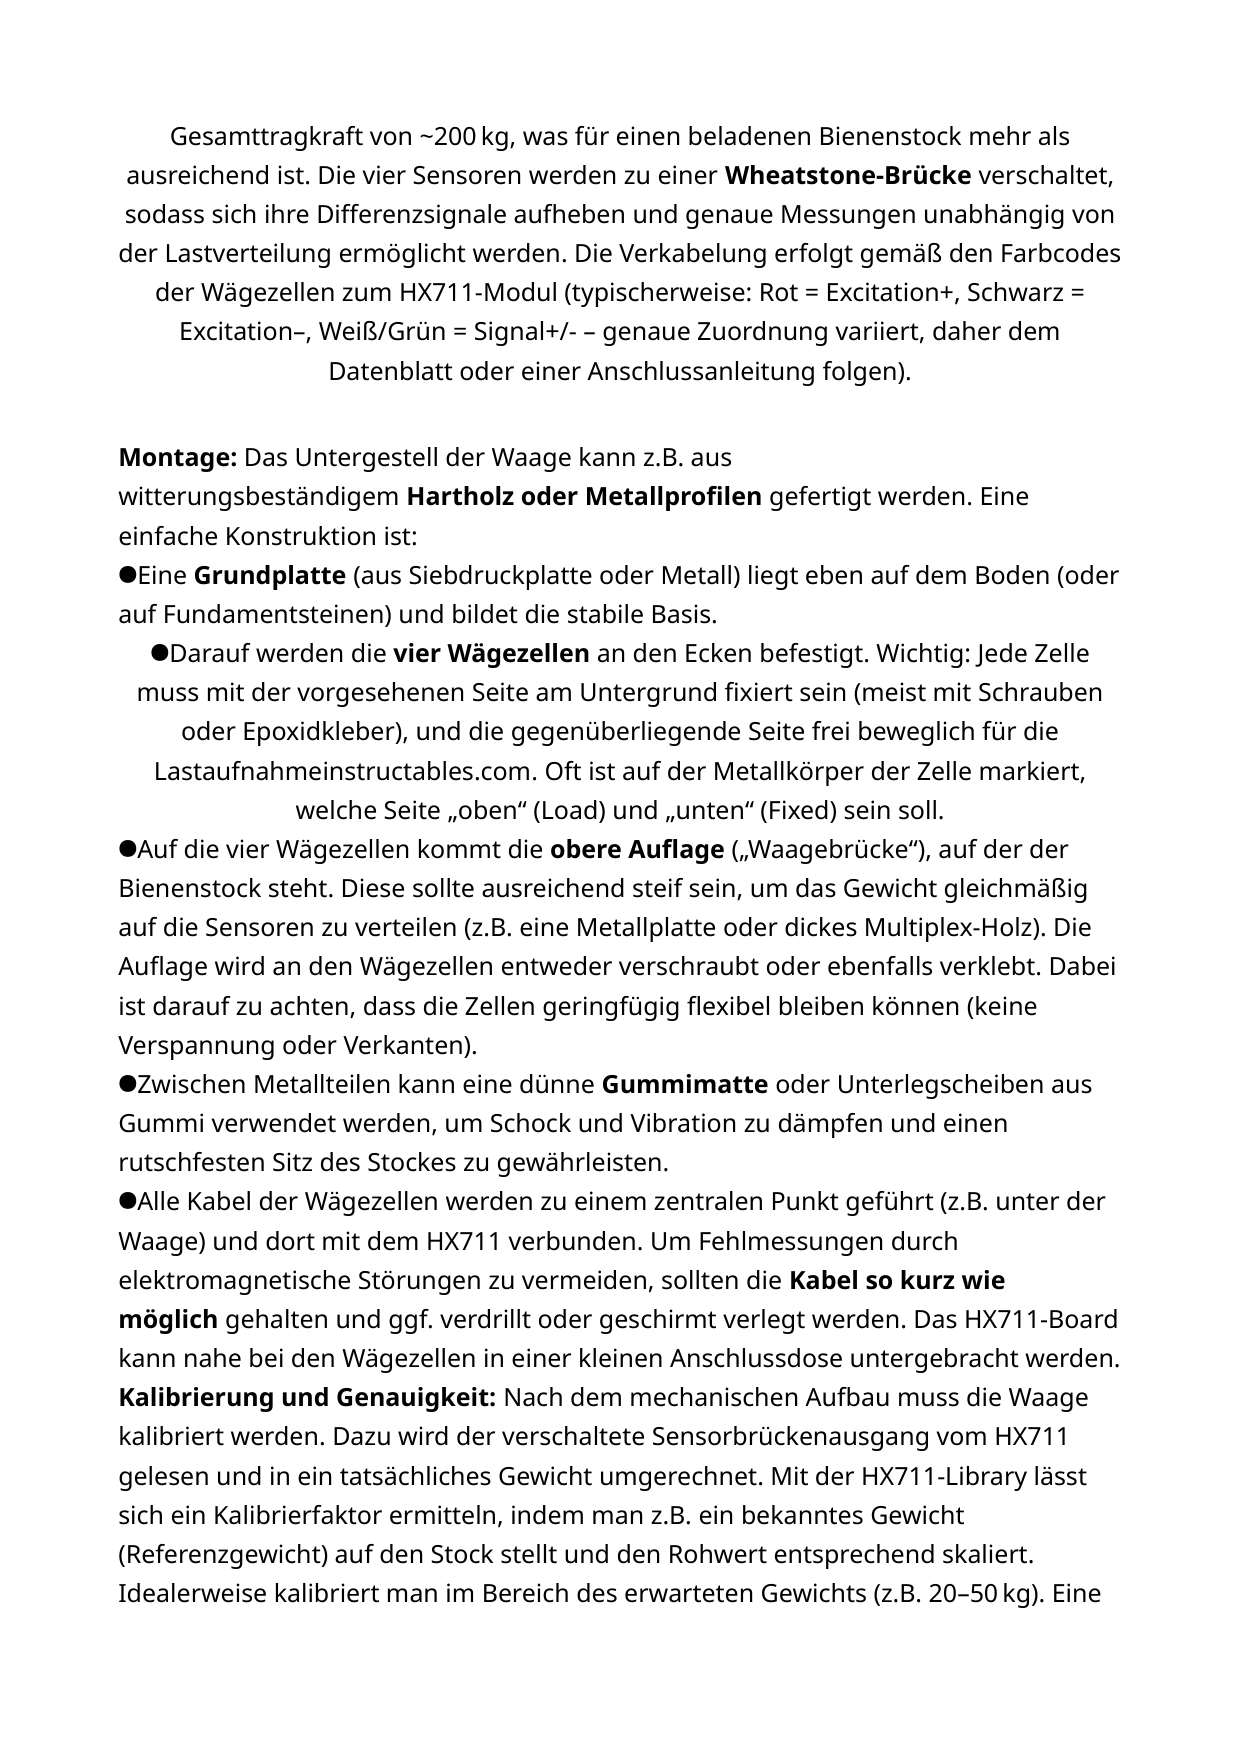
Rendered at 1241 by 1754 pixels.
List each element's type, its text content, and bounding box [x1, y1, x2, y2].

list Alle Kabel der Wägezellen werden zu einem zentralen Punkt geführt (z.B. unter der Waage) und dort mit dem HX711 verbunden. Um Fehlmessungen durch elektromagnetische Störungen zu vermeiden, sollten die Kabel so kurz wie möglich gehalten und ggf. verdrillt oder geschirmt verlegt werden. Das HX711-Board kann nahe bei den Wägezellen in einer kleinen Anschlussdose untergebracht werden. [118, 1184, 1122, 1375]
list Eine Grundplatte (aus Siebdruckplatte oder Metall) liegt eben auf dem Boden (oder auf Fundamentsteinen) und bildet die stabile Basis. [118, 557, 1122, 631]
list Zwischen Metallteilen kann eine dünne Gummimatte oder Unterlegscheiben aus Gummi verwendet werden, um Schock und Vibration zu dämpfen und einen rutschfesten Sitz des Stockes zu gewährleisten. [118, 1067, 1122, 1179]
list Auf die vier Wägezellen kommt die obere Auflage („Waagebrücke“), auf der der Bienenstock steht. Diese sollte ausreichend steif sein, um das Gewicht gleichmäßig auf die Sensoren zu verteilen (z.B. eine Metallplatte oder dickes Multiplex-Holz). Die Auflage wird an den Wägezellen entweder verschraubt oder ebenfalls verklebt. Dabei ist darauf zu achten, dass die Zellen geringfügig flexibel bleiben können (keine Verspannung oder Verkanten). [118, 832, 1122, 1061]
text Gesamttragkraft von ~200 kg, was für einen beladenen Bienenstock mehr als ausreichend ist. Die vier Sensoren werden zu einer Wheatstone-Brücke verschaltet, sodass sich ihre Differenzsignale aufheben und genaue Messungen unabhängig von der Lastverteilung ermöglicht werden. Die Verkabelung erfolgt gemäß den Farbcodes der Wägezellen zum HX711-Modul (typischerweise: Rot = Excitation+, Schwarz = Excitation–, Weiß/Grün = Signal+/- – genaue Zuordnung variiert, daher dem Datenblatt oder einer Anschlussanleitung folgen). [118, 118, 1122, 387]
list Darauf werden die vier Wägezellen an den Ecken befestigt. Wichtig: Jede Zelle muss mit der vorgesehenen Seite am Untergrund fixiert sein (meist mit Schrauben oder Epoxidkleber), und die gegenüberliegende Seite frei beweglich für die Lastaufnahmeinstructables.com. Oft ist auf der Metallkörper der Zelle markiert, welche Seite „oben“ (Load) und „unten“ (Fixed) sein soll. [118, 636, 1122, 826]
text Kalibrierung und Genauigkeit: Nach dem mechanischen Aufbau muss die Waage kalibriert werden. Dazu wird der verschaltete Sensorbrückenausgang vom HX711 gelesen und in ein tatsächliches Gewicht umgerechnet. Mit der HX711-Library lässt sich ein Kalibrierfaktor ermitteln, indem man z.B. ein bekanntes Gewicht (Referenzgewicht) auf den Stock stellt und den Rohwert entsprechend skaliert. Idealerweise kalibriert man im Bereich des erwarteten Gewichts (z.B. 20–50 kg). Eine [118, 1380, 1122, 1610]
text Montage: Das Untergestell der Waage kann z.B. aus witterungsbeständigem Hartholz oder Metallprofilen gefertigt werden. Eine einfache Konstruktion ist: [118, 440, 1122, 552]
